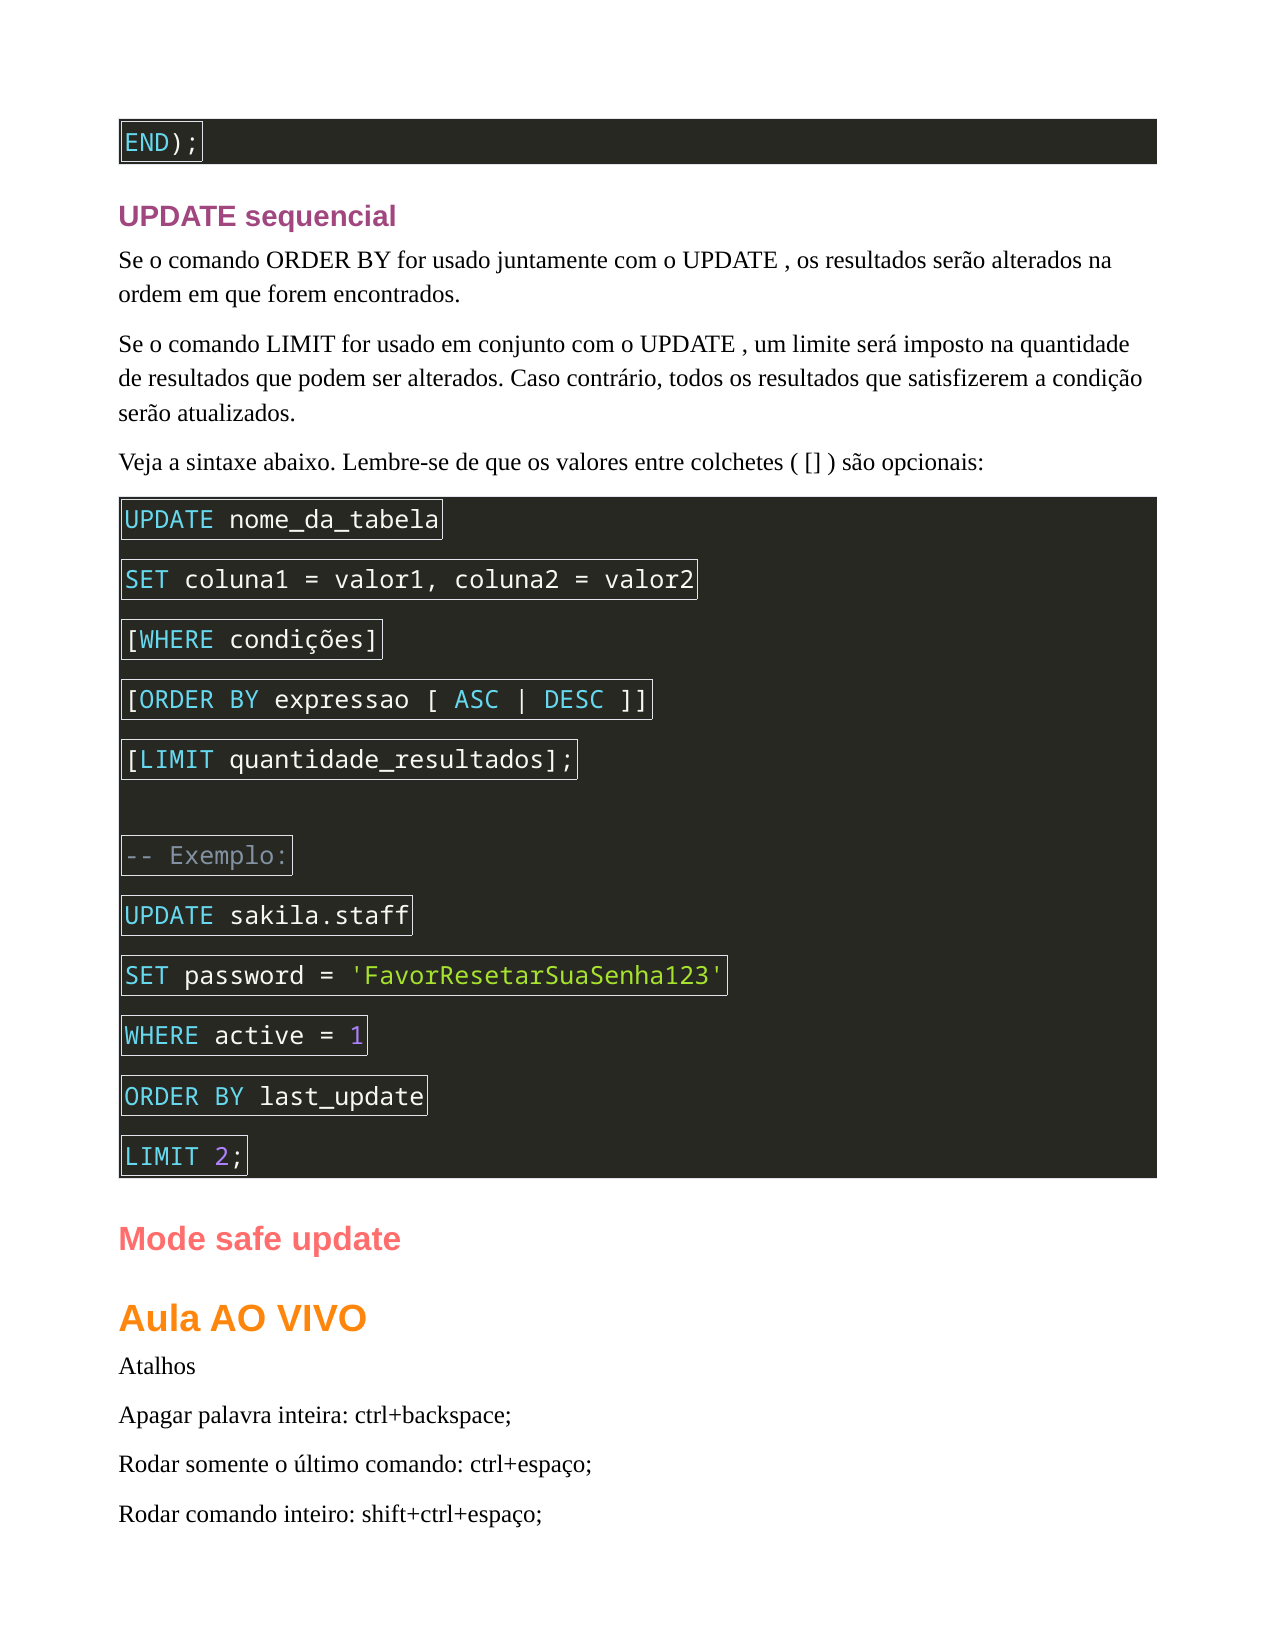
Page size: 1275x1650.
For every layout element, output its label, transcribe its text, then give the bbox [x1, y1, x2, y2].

text END); [119, 119, 1157, 164]
text Atalhos [118, 1351, 1157, 1380]
text UPDATE sakila.staff [119, 892, 1157, 935]
text [ORDER BY expressao [ ASC | DESC ]] [119, 676, 1157, 719]
subtitle Mode safe update [118, 1219, 1157, 1258]
text [LIMIT quantidade_resultados]; [119, 736, 1157, 779]
text Veja a sintaxe abaixo. Lembre-se de que os valores entre colchetes ( [] ) são opcionais: [118, 447, 1157, 475]
subtitle Aula AO VIVO [118, 1295, 1157, 1339]
text Se o comando ORDER BY for usado juntamente com o UPDATE , os resultados serão alterados na ordem em que forem encontrados. [118, 245, 1157, 308]
text WHERE active = 1 [119, 1012, 1157, 1055]
text [WHERE condições] [119, 616, 1157, 659]
text -- Exemplo: [119, 832, 1157, 875]
text LIMIT 2; [119, 1132, 1157, 1178]
text Rodar somente o último comando: ctrl+espaço; [118, 1449, 1157, 1478]
text UPDATE nome_da_tabela [119, 497, 1157, 539]
text Rodar comando inteiro: shift+ctrl+espaço; [118, 1499, 1157, 1527]
text Apagar palavra inteira: ctrl+backspace; [118, 1401, 1157, 1429]
text SET coluna1 = valor1, coluna2 = valor2 [119, 556, 1157, 599]
subtitle UPDATE sequencial [118, 199, 1157, 233]
text ORDER BY last_update [119, 1072, 1157, 1115]
text SET password = 'FavorResetarSuaSenha123' [119, 952, 1157, 995]
text Se o comando LIMIT for usado em conjunto com o UPDATE , um limite será imposto na quantidade de resultados que podem ser alterados. Caso contrário, todos os resultados que satisfizerem a condição serão atualizados. [118, 329, 1157, 426]
